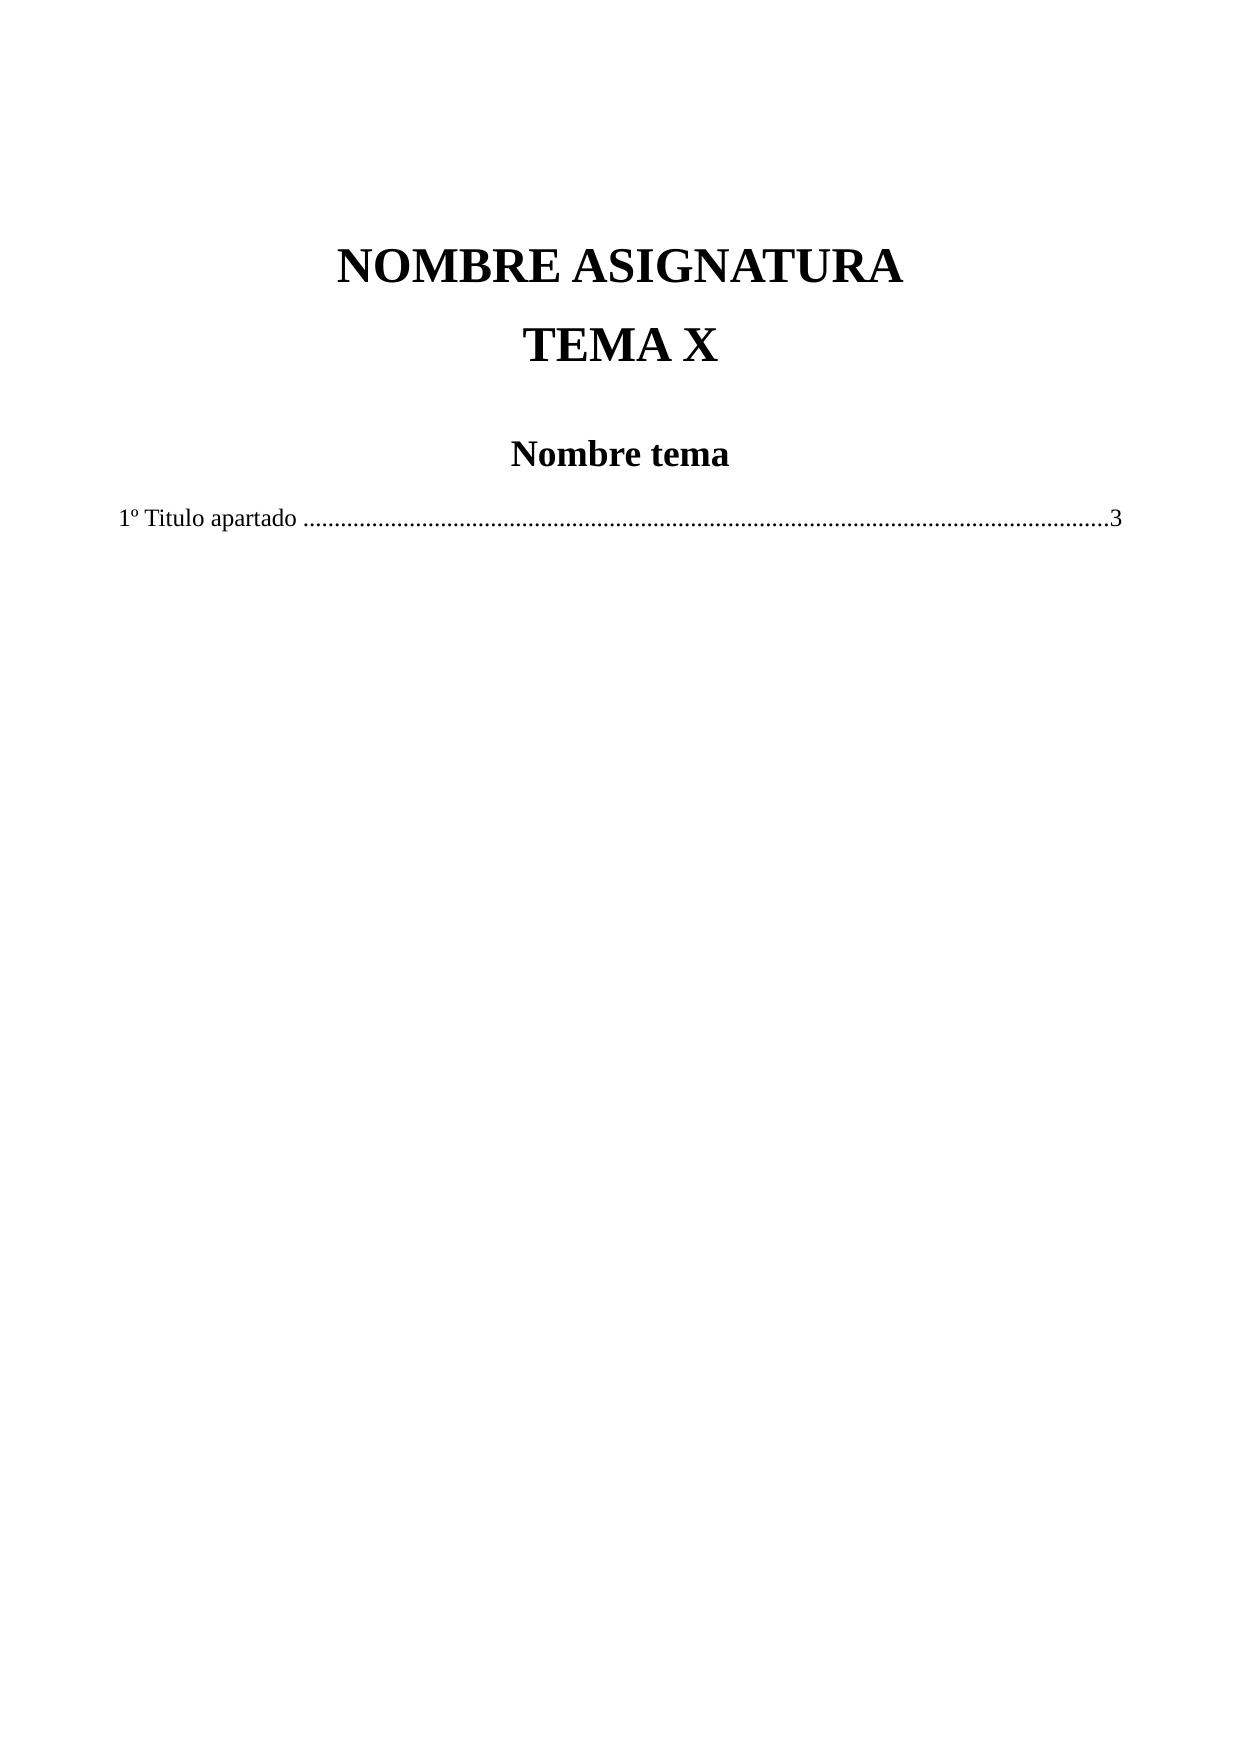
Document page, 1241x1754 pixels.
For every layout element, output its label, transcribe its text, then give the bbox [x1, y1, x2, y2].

text NOMBRE ASIGNATURA [118, 236, 1122, 294]
text Nombre tema [118, 431, 1122, 474]
text TEMA X [118, 314, 1122, 372]
text 1º Titulo apartado 3 [118, 503, 1122, 532]
